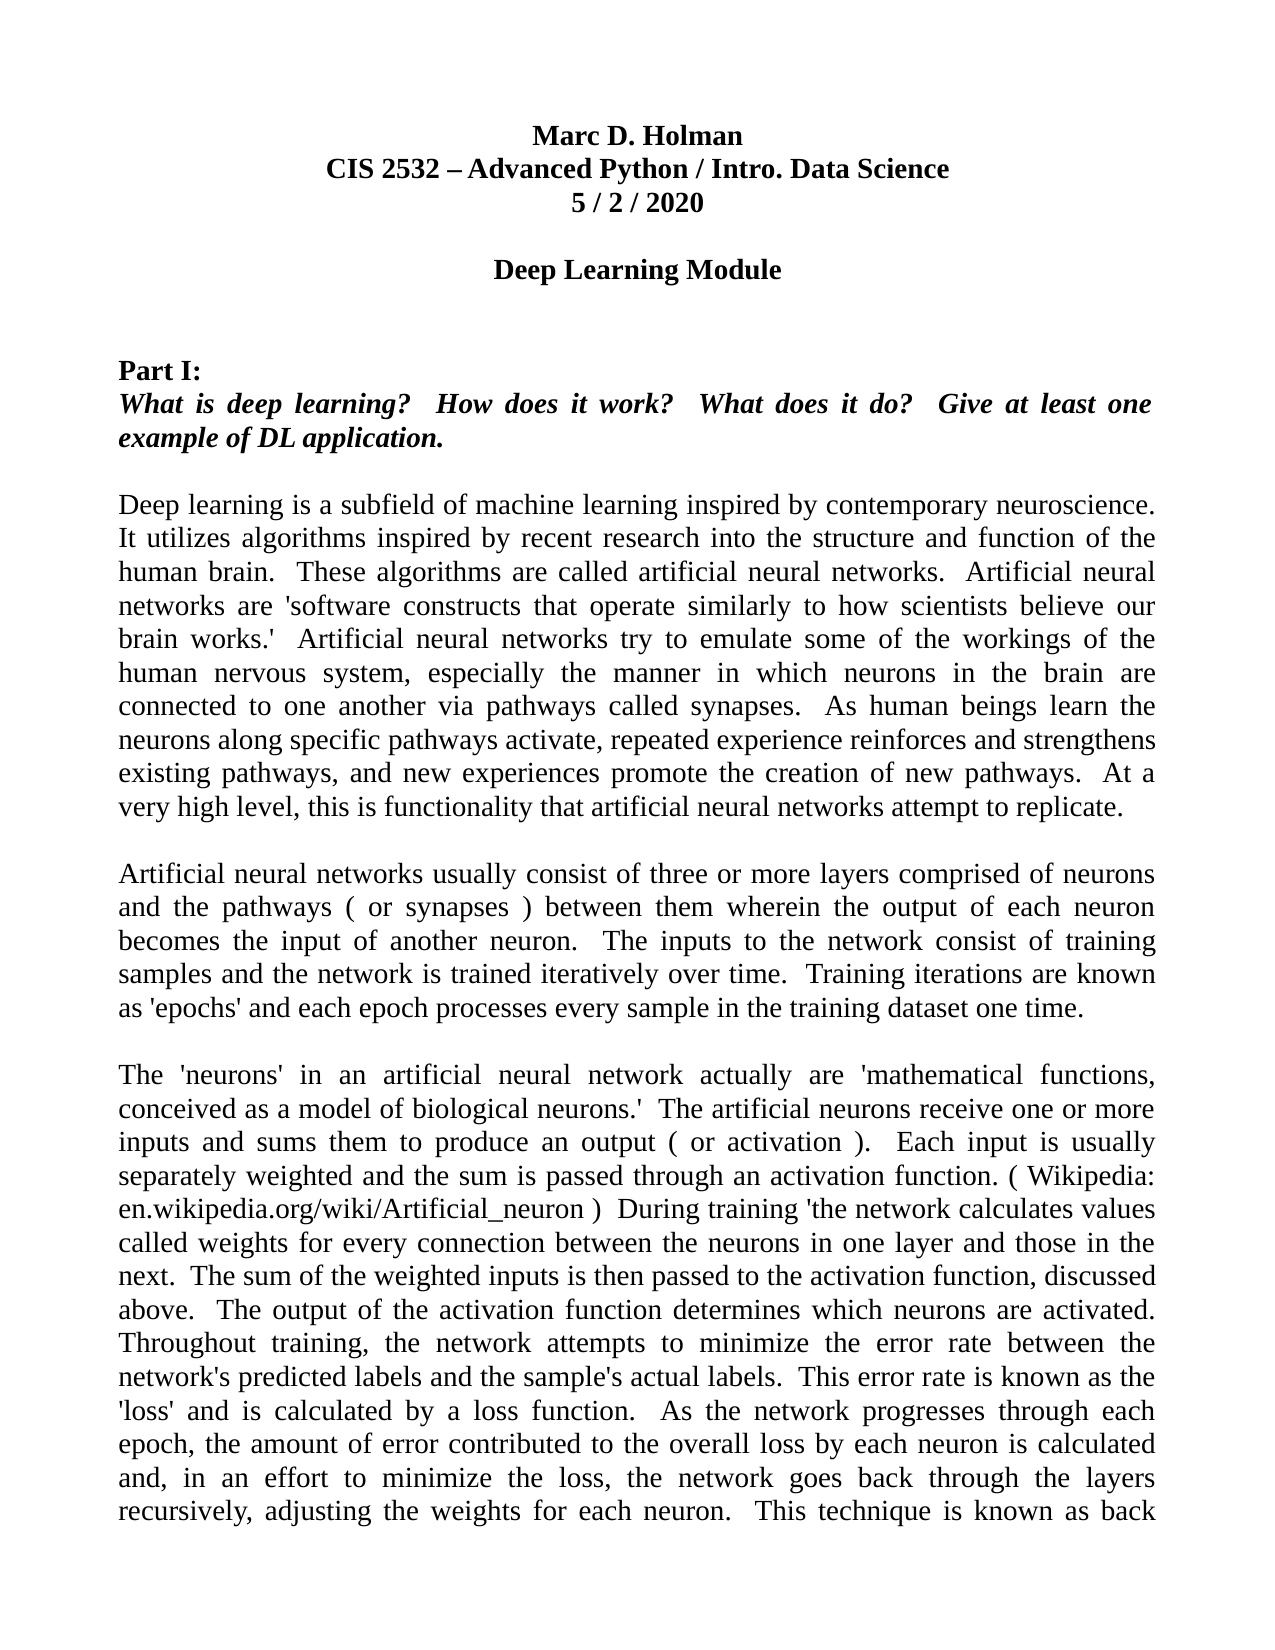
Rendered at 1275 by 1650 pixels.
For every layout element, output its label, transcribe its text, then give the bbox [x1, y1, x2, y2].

text Part I: [118, 353, 1157, 386]
text Artificial neural networks usually consist of three or more layers comprised of neurons and the pathways ( or synapses ) between them wherein the output of each neuron becomes the input of another neuron. The inputs to the network consist of training samples and the network is trained iteratively over time. Training iterations are known as 'epochs' and each epoch processes every sample in the training dataset one time. [118, 856, 1157, 1024]
text The 'neurons' in an artificial neural network actually are 'mathematical functions, conceived as a model of biological neurons.' The artificial neurons receive one or more inputs and sums them to produce an output ( or activation ). Each input is usually separately weighted and the sum is passed through an activation function. ( Wikipedia: en.wikipedia.org/wiki/Artificial_neuron ) During training 'the network calculates values called weights for every connection between the neurons in one layer and those in the next. The sum of the weighted inputs is then passed to the activation function, discussed above. The output of the activation function determines which neurons are activated. Throughout training, the network attempts to minimize the error rate between the network's predicted labels and the sample's actual labels. This error rate is known as the 'loss' and is calculated by a loss function. As the network progresses through each epoch, the amount of error contributed to the overall loss by each neuron is calculated and, in an effort to minimize the loss, the network goes back through the layers recursively, adjusting the weights for each neuron. This technique is known as back [118, 1057, 1157, 1527]
text Marc D. Holman [118, 118, 1157, 152]
text What is deep learning? How does it work? What does it do? Give at least one example of DL application. [118, 386, 1157, 453]
text Deep learning is a subfield of machine learning inspired by contemporary neuroscience. It utilizes algorithms inspired by recent research into the structure and function of the human brain. These algorithms are called artificial neural networks. Artificial neural networks are 'software constructs that operate similarly to how scientists believe our brain works.' Artificial neural networks try to emulate some of the workings of the human nervous system, especially the manner in which neurons in the brain are connected to one another via pathways called synapses. As human beings learn the neurons along specific pathways activate, repeated experience reinforces and strengthens existing pathways, and new experiences promote the creation of new pathways. At a very high level, this is functionality that artificial neural networks attempt to replicate. [118, 487, 1157, 822]
text Deep Learning Module [118, 252, 1157, 286]
text CIS 2532 – Advanced Python / Intro. Data Science [118, 152, 1157, 185]
text 5 / 2 / 2020 [118, 185, 1157, 219]
